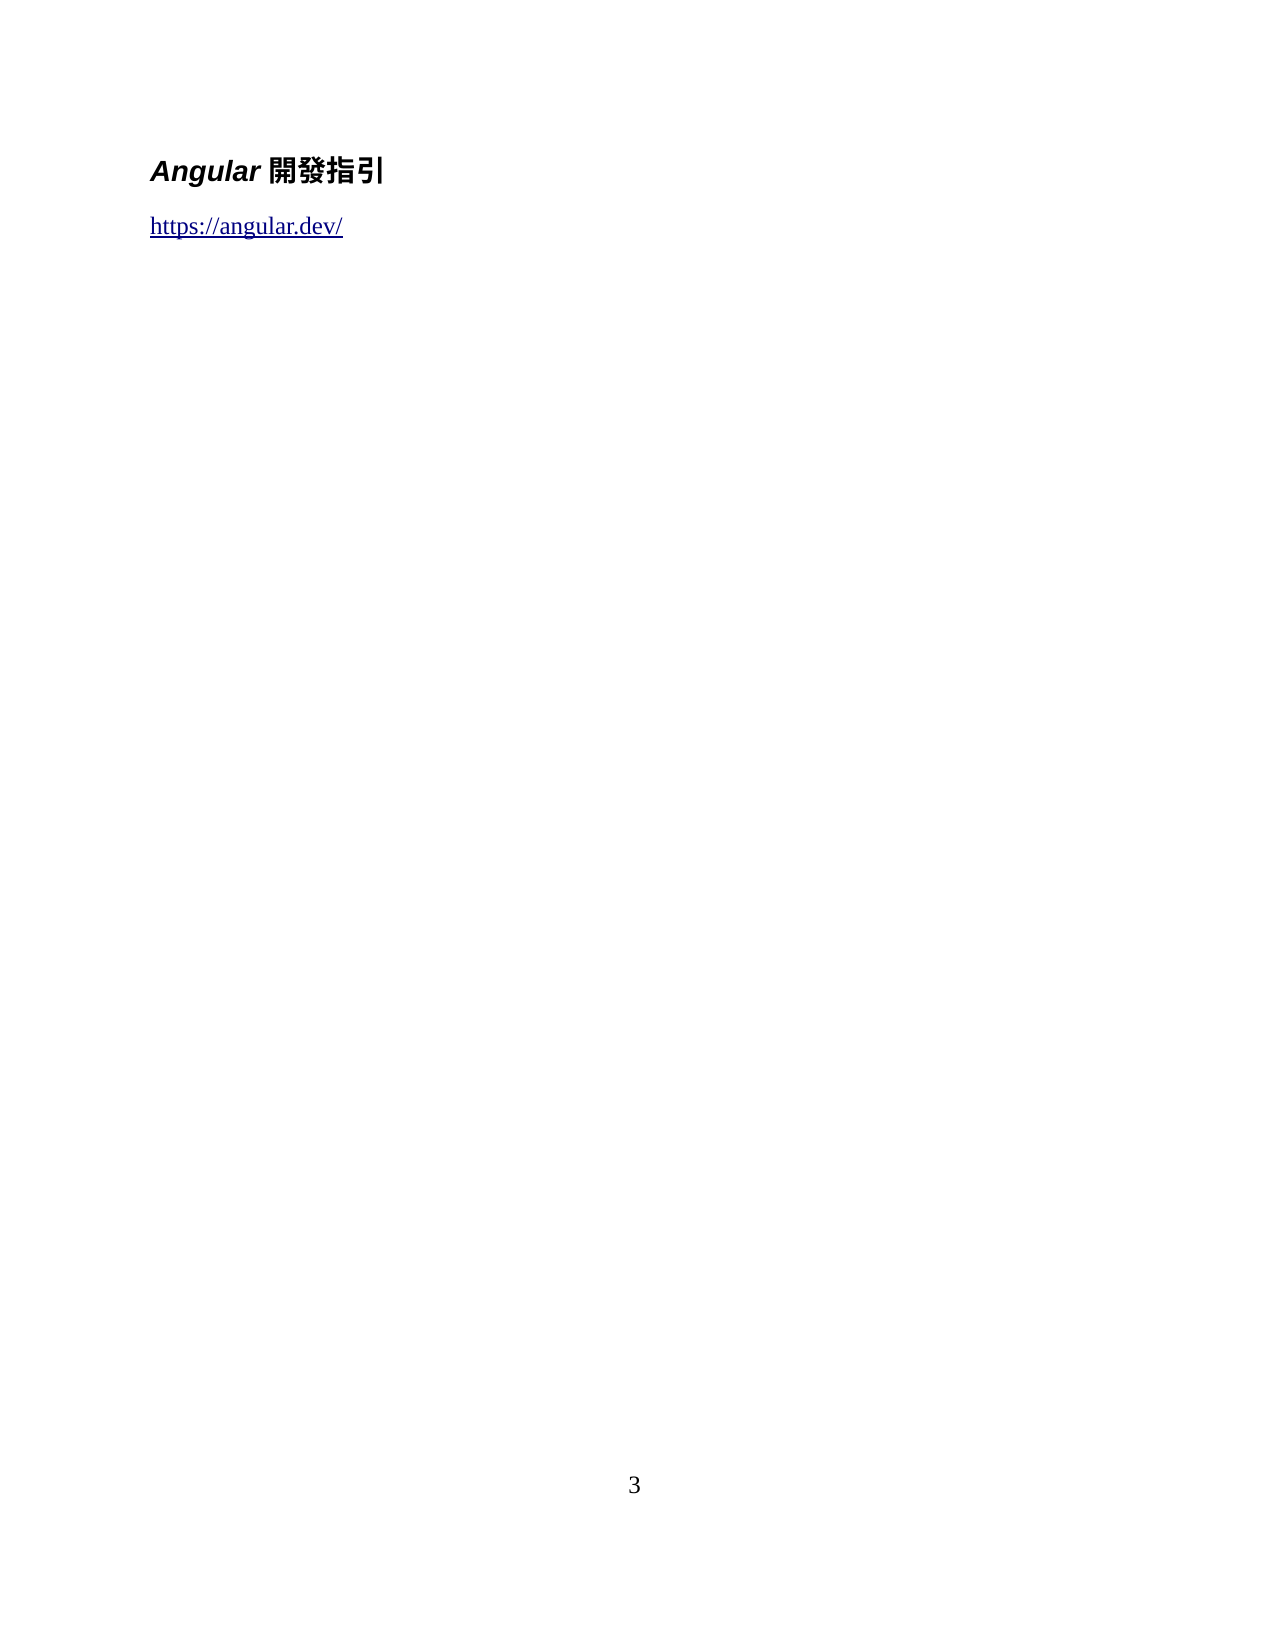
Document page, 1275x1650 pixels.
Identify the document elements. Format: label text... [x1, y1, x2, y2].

text https://angular.dev/ [150, 211, 1125, 240]
subtitle Angular 開發指引 [150, 150, 1125, 190]
